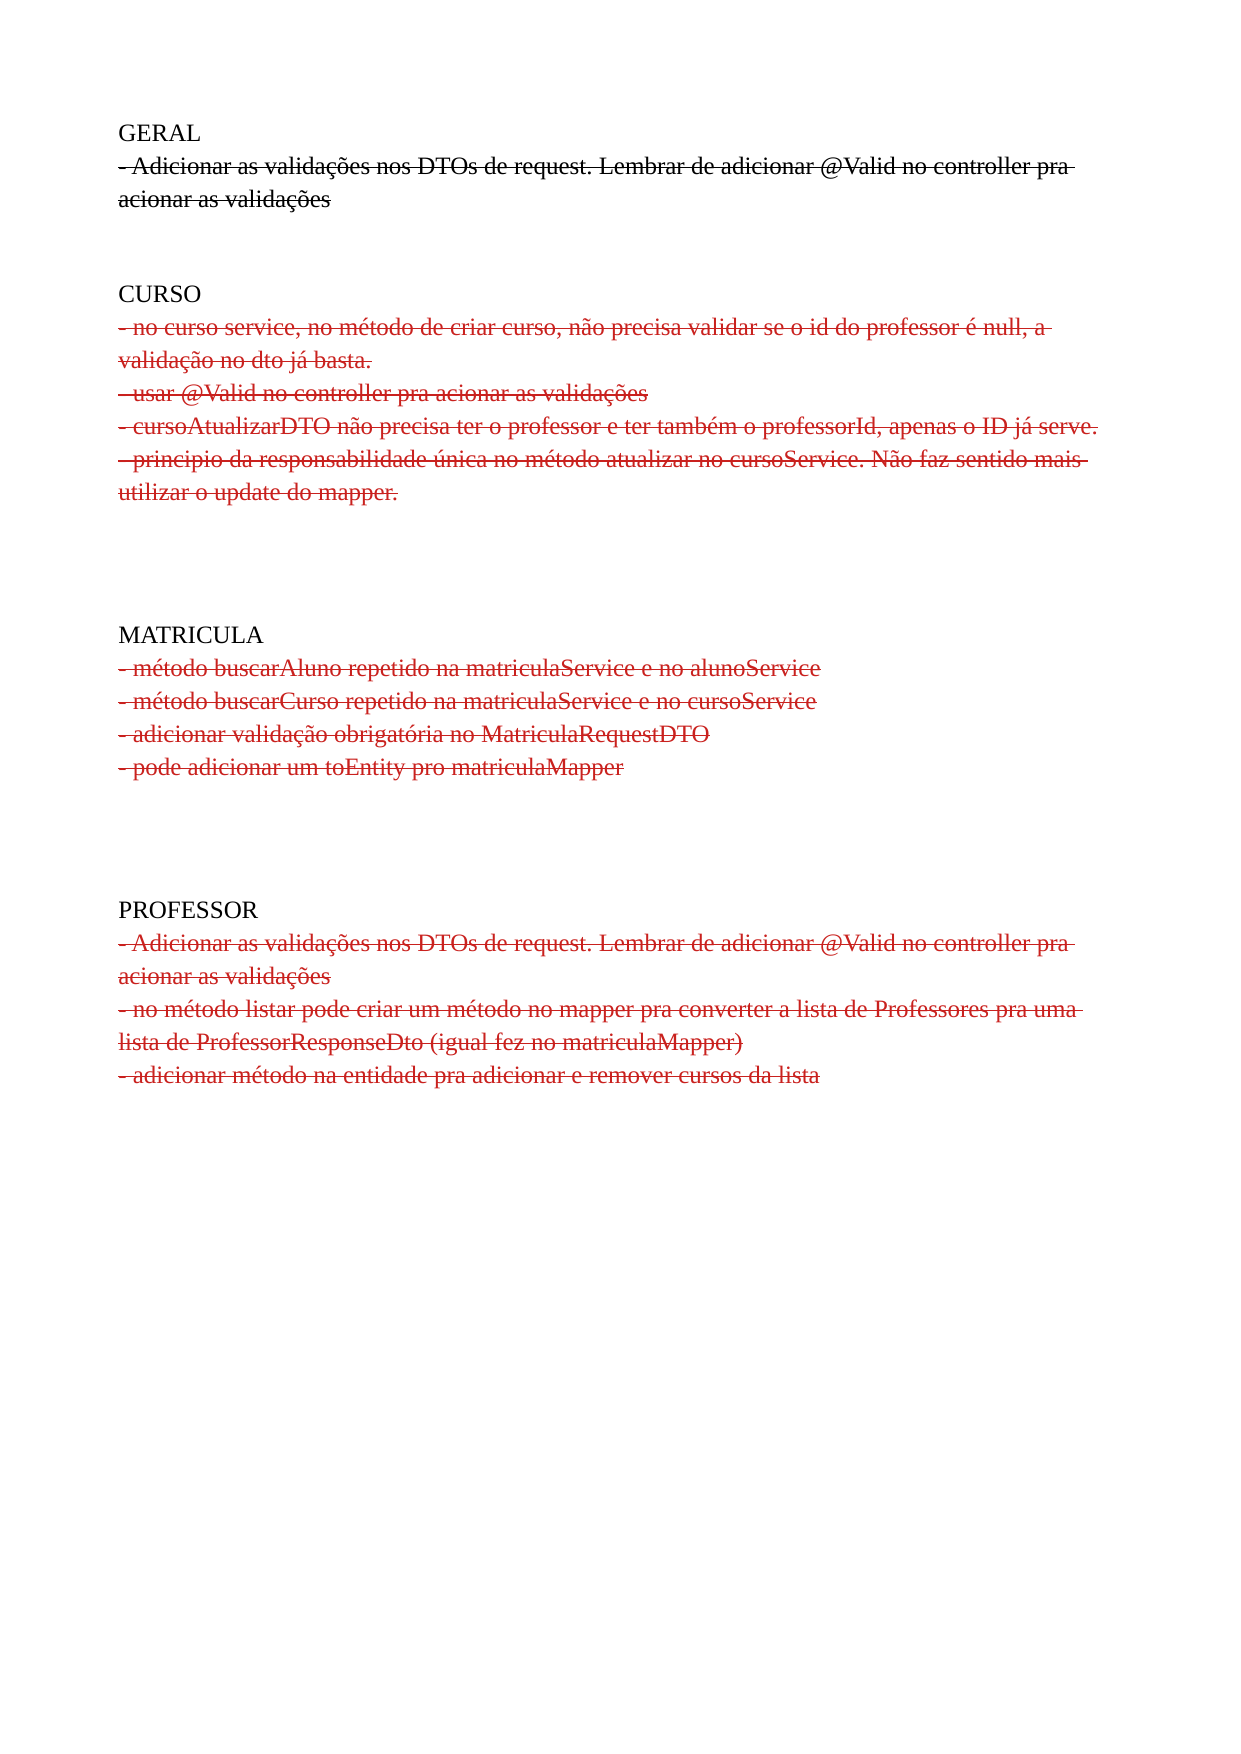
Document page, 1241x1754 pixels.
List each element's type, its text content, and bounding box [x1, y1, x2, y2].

text MATRICULA - método buscarAluno repetido na matriculaService e no alunoService - método buscarCurso repetido na matriculaService e no cursoService - adicionar validação obrigatória no MatriculaRequestDTO - pode adicionar um toEntity pro matriculaMapper [118, 620, 1122, 781]
text PROFESSOR - Adicionar as validações nos DTOs de request. Lembrar de adicionar @Valid no controller pra acionar as validações - no método listar pode criar um método no mapper pra converter a lista de Professores pra uma lista de ProfessorResponseDto (igual fez no matriculaMapper) - adicionar método na entidade pra adicionar e remover cursos da lista [118, 895, 1122, 1089]
text GERAL - Adicionar as validações nos DTOs de request. Lembrar de adicionar @Valid no controller pra acionar as validações [118, 118, 1122, 213]
text CURSO - no curso service, no método de criar curso, não precisa validar se o id do professor é null, a validação no dto já basta. - usar @Valid no controller pra acionar as validações - cursoAtualizarDTO não precisa ter o professor e ter também o professorId, apenas o ID já serve. - principio da responsabilidade única no método atualizar no cursoService. Não faz sentido mais utilizar o update do mapper. [118, 279, 1122, 506]
